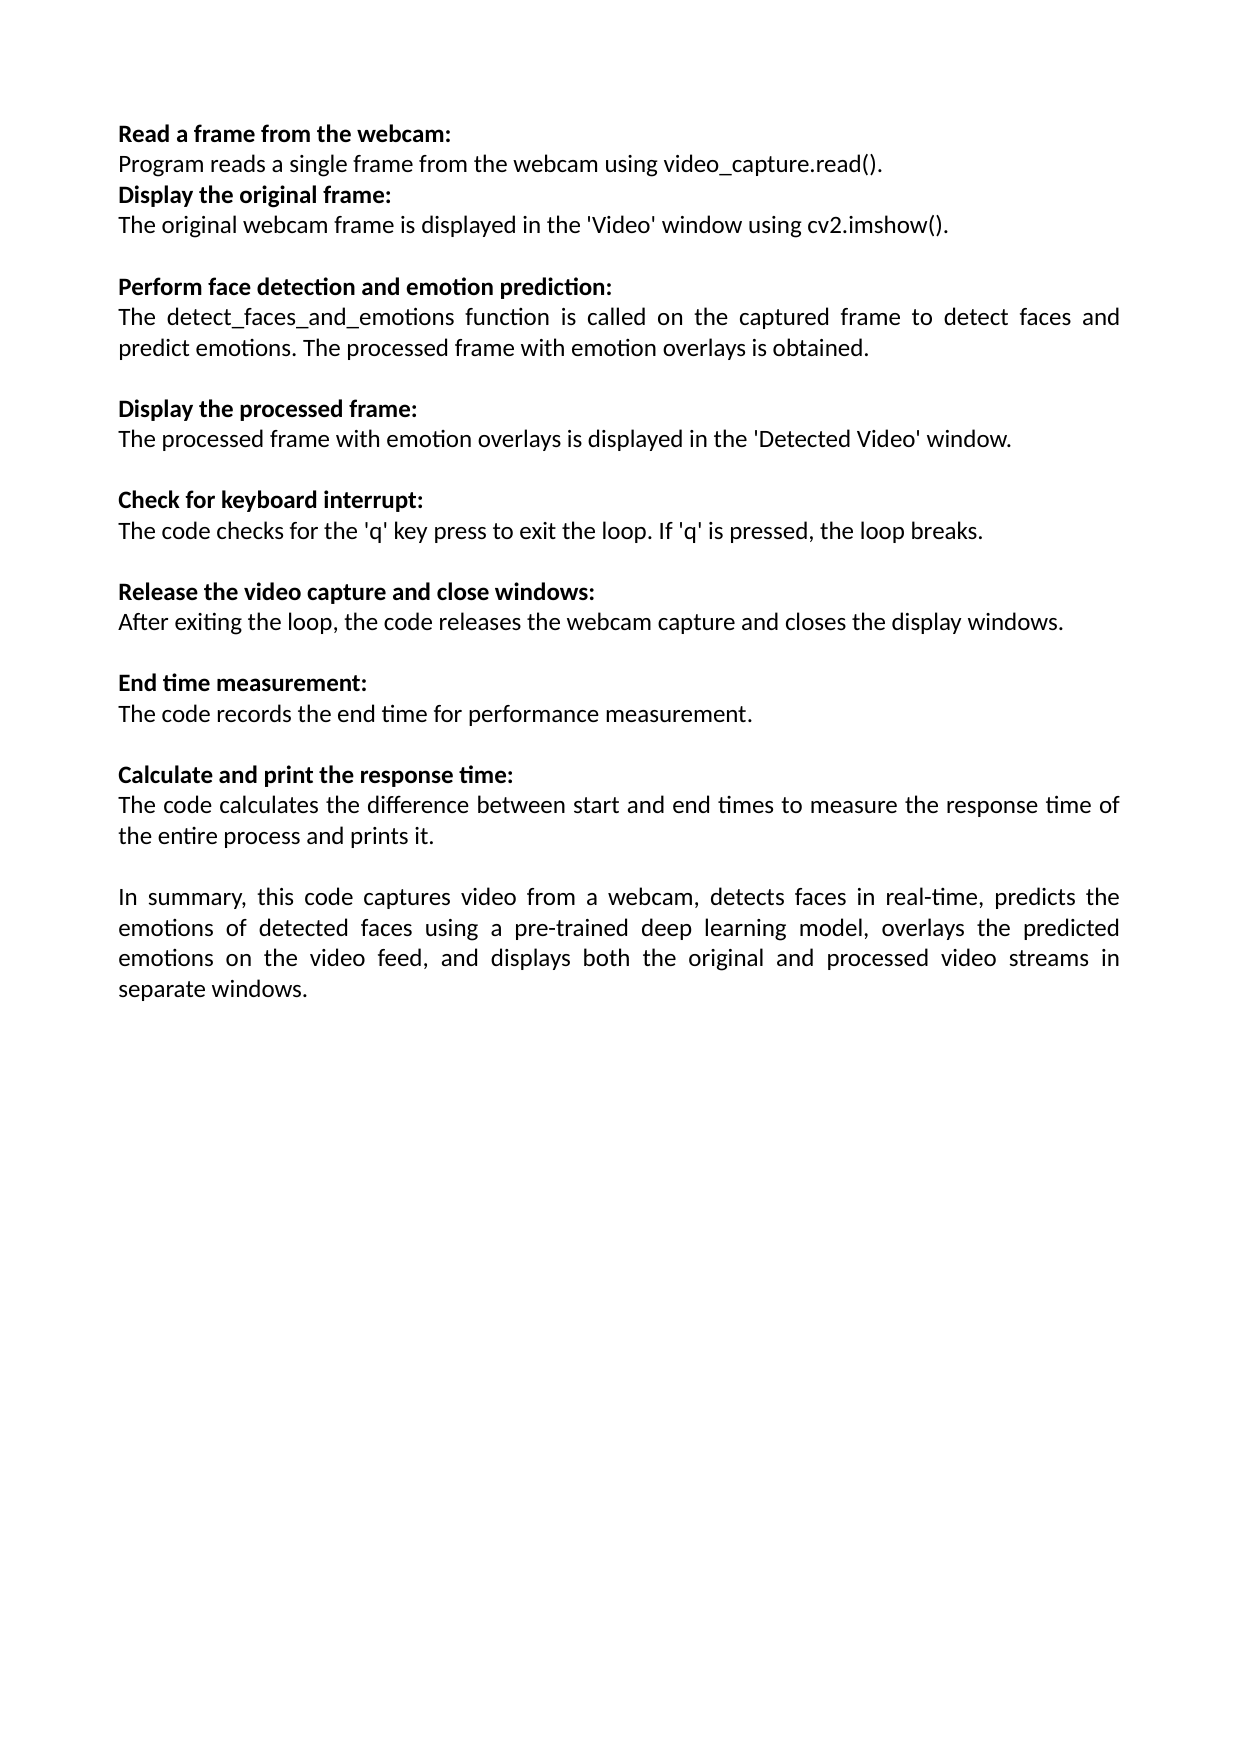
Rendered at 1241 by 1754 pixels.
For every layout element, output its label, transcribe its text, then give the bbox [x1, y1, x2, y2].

text After exiting the loop, the code releases the webcam capture and closes the display windows. [118, 606, 1122, 637]
text The code records the end time for performance measurement. [118, 698, 1122, 728]
text The detect_faces_and_emotions function is called on the captured frame to detect faces and predict emotions. The processed frame with emotion overlays is obtained. [118, 301, 1122, 362]
text In summary, this code captures video from a webcam, detects faces in real-time, predicts the emotions of detected faces using a pre-trained deep learning model, overlays the predicted emotions on the video feed, and displays both the original and processed video streams in separate windows. [118, 881, 1122, 1003]
text Read a frame from the webcam: [118, 118, 1122, 149]
text Check for keyboard interrupt: [118, 484, 1122, 515]
text Display the processed frame: [118, 393, 1122, 423]
text Program reads a single frame from the webcam using video_capture.read(). [118, 149, 1122, 179]
text The code checks for the 'q' key press to exit the loop. If 'q' is pressed, the loop breaks. [118, 515, 1122, 545]
text Display the original frame: [118, 179, 1122, 210]
text The processed frame with emotion overlays is displayed in the 'Detected Video' window. [118, 423, 1122, 454]
text Perform face detection and emotion prediction: [118, 271, 1122, 301]
text The original webcam frame is displayed in the 'Video' window using cv2.imshow(). [118, 210, 1122, 240]
text The code calculates the difference between start and end times to measure the response time of the entire process and prints it. [118, 789, 1122, 851]
text Calculate and print the response time: [118, 759, 1122, 789]
text Release the video capture and close windows: [118, 576, 1122, 606]
text End time measurement: [118, 667, 1122, 698]
